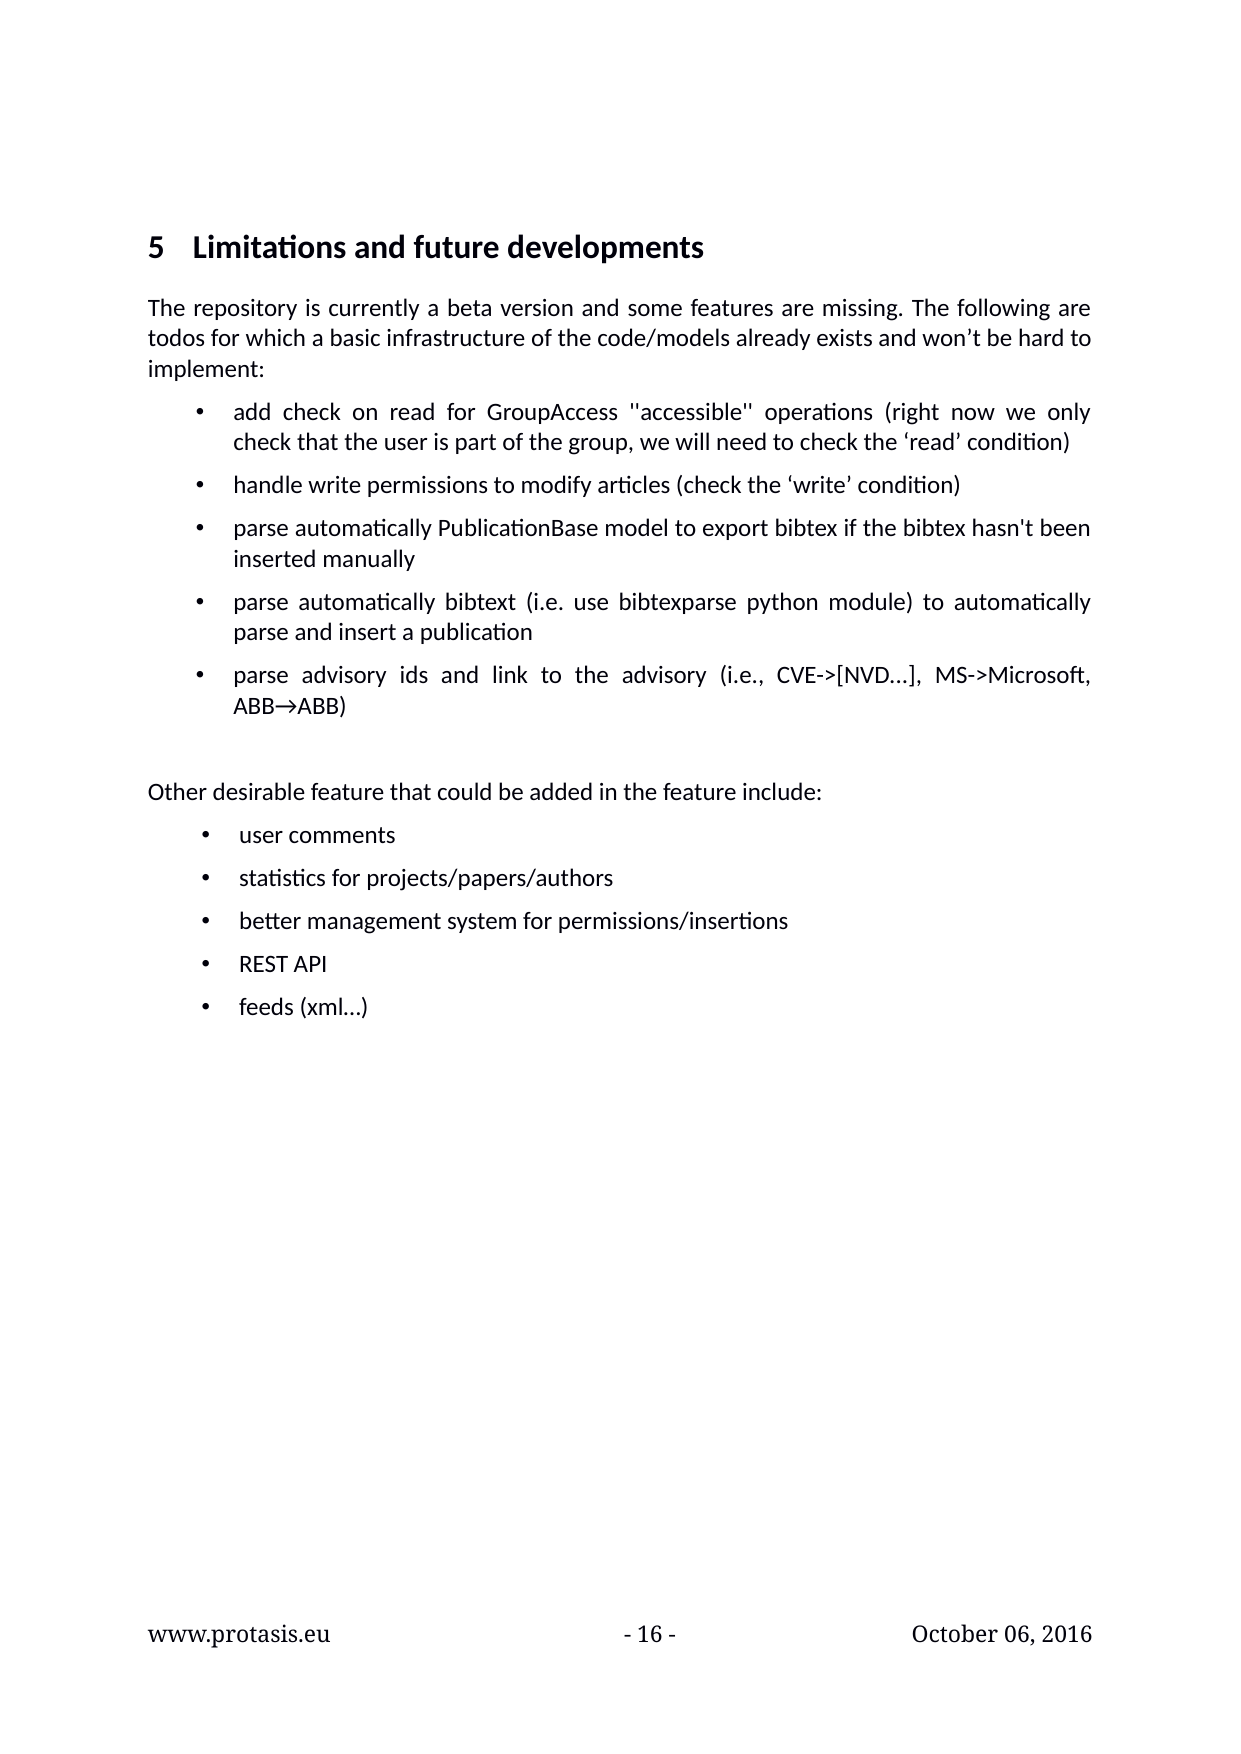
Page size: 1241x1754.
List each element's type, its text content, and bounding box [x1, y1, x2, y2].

list feeds (xml…) [201, 991, 1092, 1022]
list statistics for projects/papers/authors [201, 862, 1092, 893]
list REST API [201, 948, 1092, 979]
list parse automatically bibtext (i.e. use bibtexparse python module) to automatically parse and insert a publication [196, 586, 1092, 647]
text Other desirable feature that could be added in the feature include: [148, 776, 1092, 807]
list parse automatically PublicationBase model to export bibtex if the bibtex hasn't been inserted manually [196, 512, 1092, 573]
list user comments [201, 819, 1092, 849]
list better management system for permissions/insertions [201, 905, 1092, 936]
subtitle Limitations and future developments [148, 226, 1092, 267]
list parse advisory ids and link to the advisory (i.e., CVE->[NVD...], MS->Microsoft, ABB→ABB) [196, 659, 1092, 721]
text The repository is currently a beta version and some features are missing. The following are todos for which a basic infrastructure of the code/models already exists and won’t be hard to implement: [148, 292, 1092, 383]
list handle write permissions to modify articles (check the ‘write’ condition) [196, 469, 1092, 500]
list add check on read for GroupAccess ''accessible'' operations (right now we only check that the user is part of the group, we will need to check the ‘read’ condition) [196, 396, 1092, 457]
